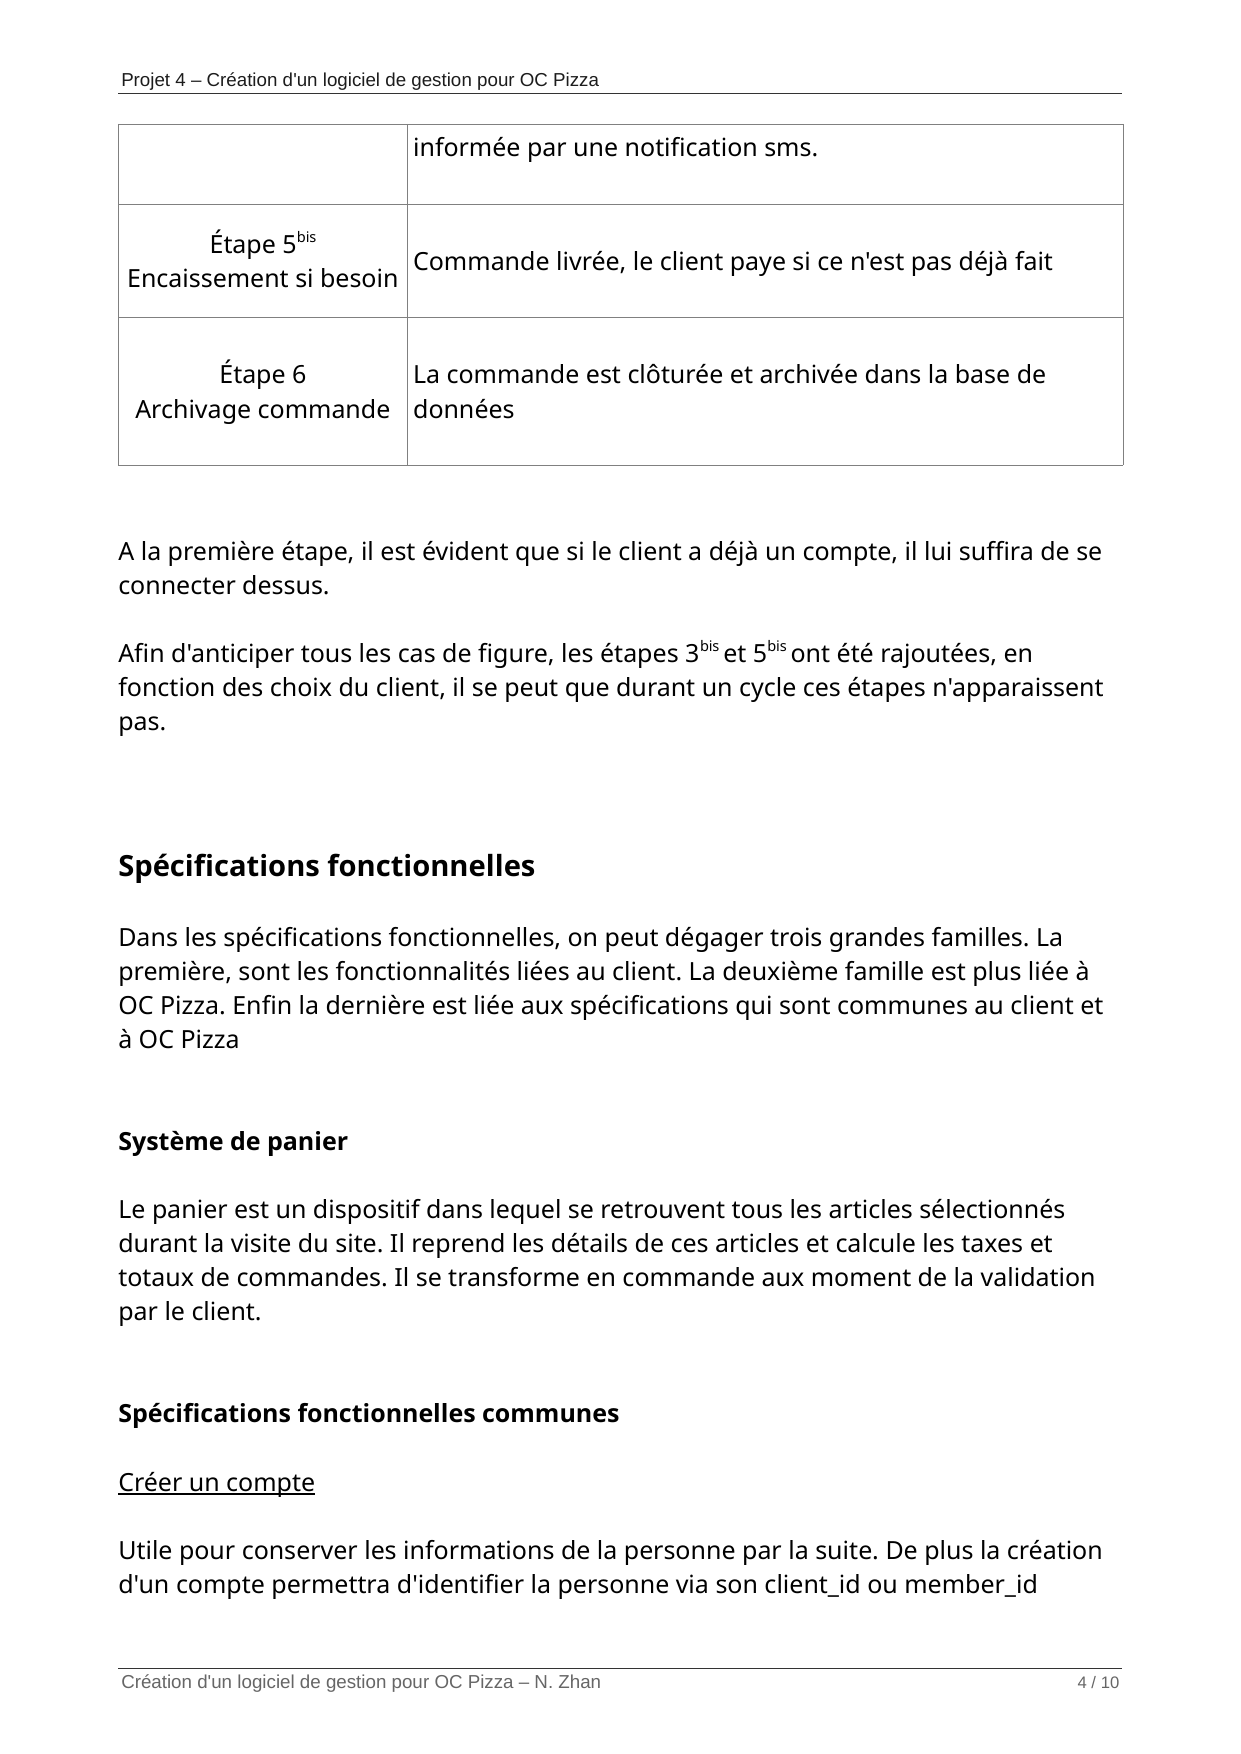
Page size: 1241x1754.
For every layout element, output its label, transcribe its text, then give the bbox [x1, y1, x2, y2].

table_cell [119, 125, 407, 203]
text Créer un compte [118, 1464, 1122, 1498]
text Spécifications fonctionnelles communes [118, 1396, 1122, 1430]
table_cell Étape 6 Archivage commande [119, 318, 407, 465]
text A la première étape, il est évident que si le client a déjà un compte, il lui suffira de se connecter dessus. [118, 533, 1122, 601]
text Spécifications fonctionnelles [118, 846, 1122, 885]
text Dans les spécifications fonctionnelles, on peut dégager trois grandes familles. La première, sont les fonctionnalités liées au client. La deuxième famille est plus liée à OC Pizza. Enfin la dernière est liée aux spécifications qui sont communes au client et à OC Pizza [118, 919, 1122, 1056]
text Utile pour conserver les informations de la personne par la suite. De plus la création d'un compte permettra d'identifier la personne via son client_id ou member_id [118, 1532, 1122, 1601]
table_cell La commande est clôturée et archivée dans la base de données [408, 318, 1123, 465]
text Afin d'anticiper tous les cas de figure, les étapes 3bis et 5bis ont été rajoutées, en fonction des choix du client, il se peut que durant un cycle ces étapes n'apparaissent pas. [118, 636, 1122, 738]
text Système de panier [118, 1124, 1122, 1158]
table_cell informée par une notification sms. [408, 125, 1123, 203]
table_cell Étape 5bis Encaissement si besoin [119, 205, 407, 317]
table_cell Commande livrée, le client paye si ce n'est pas déjà fait [408, 205, 1123, 317]
text Le panier est un dispositif dans lequel se retrouvent tous les articles sélectionnés durant la visite du site. Il reprend les détails de ces articles et calcule les taxes et totaux de commandes. Il se transforme en commande aux moment de la validation par le client. [118, 1192, 1122, 1328]
